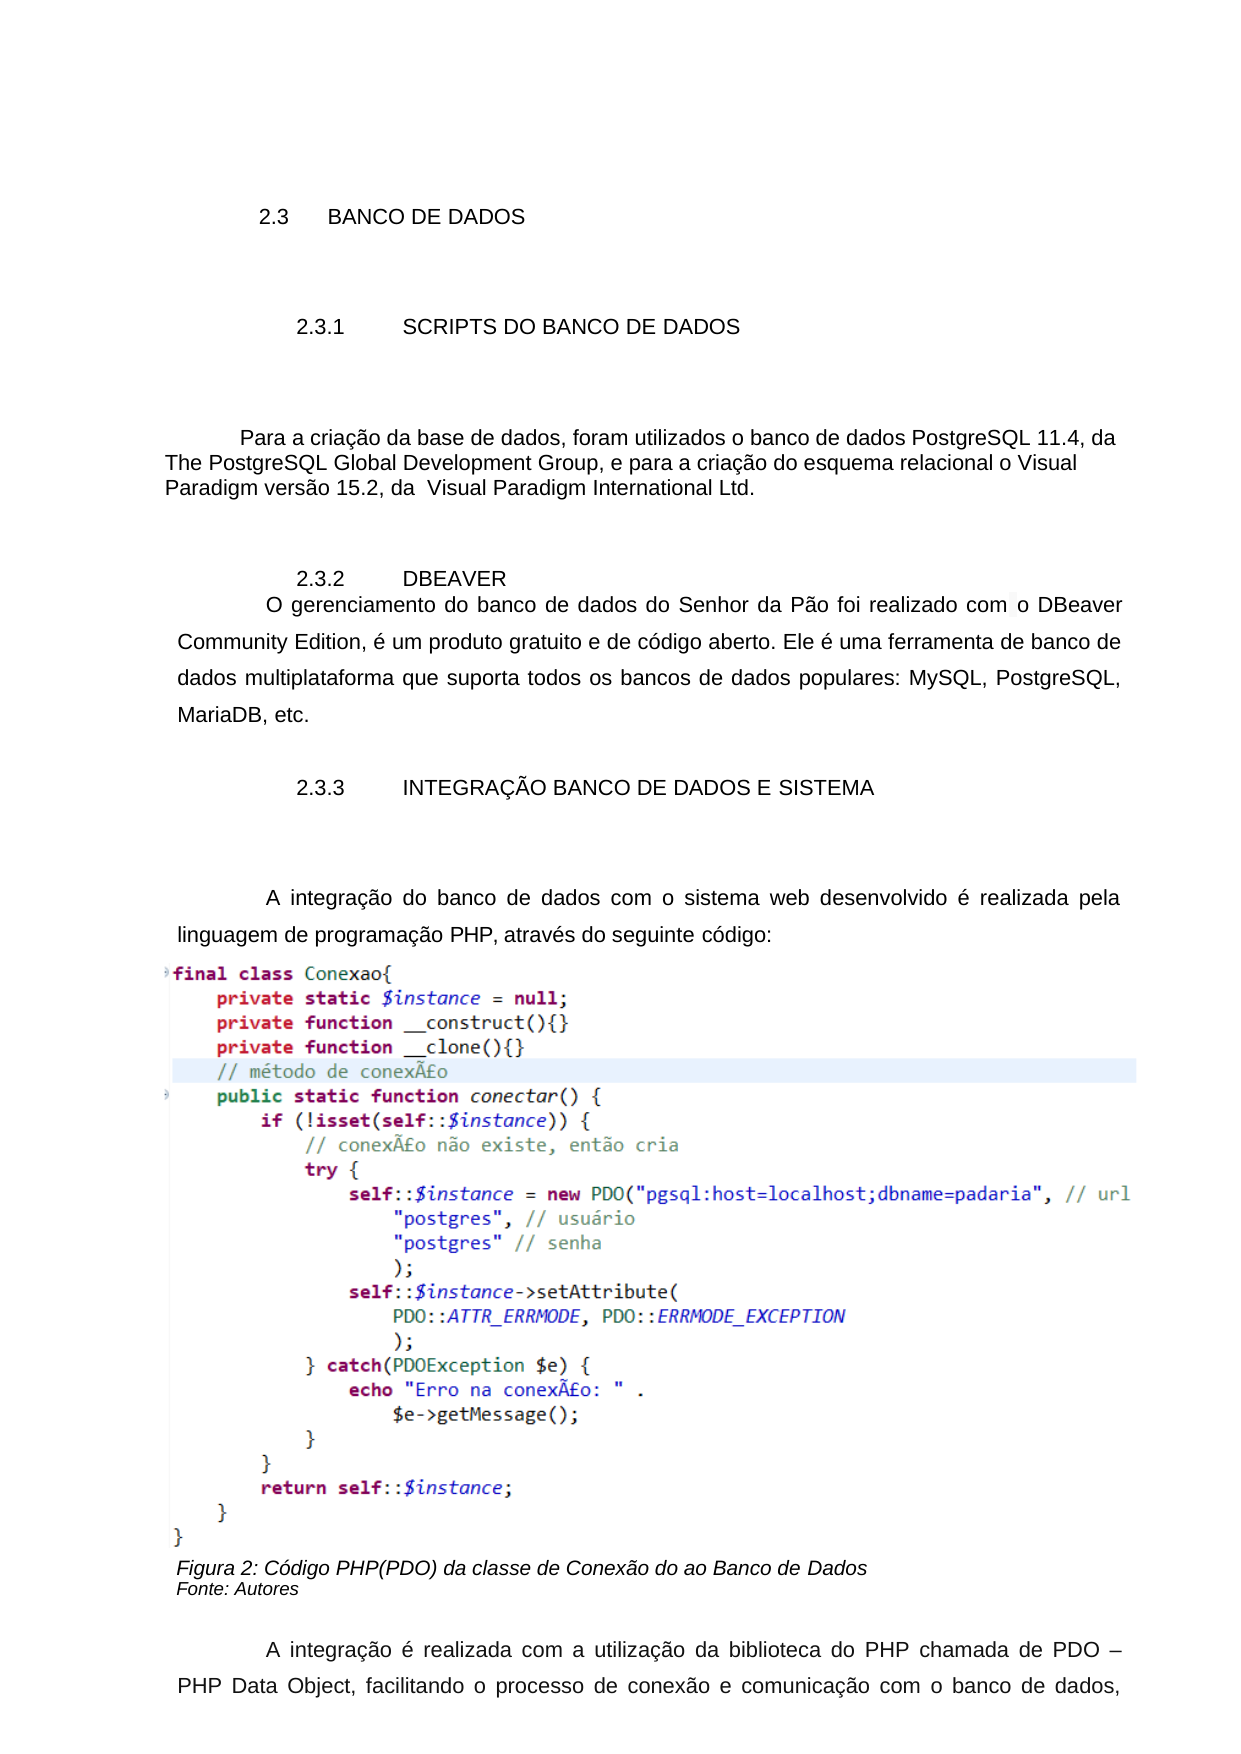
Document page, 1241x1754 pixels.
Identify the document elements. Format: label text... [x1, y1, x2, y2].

picture [164, 963, 1137, 1548]
list SCRIPTS DO BANCO DE DADOS [296, 314, 1136, 339]
text A integração do banco de dados com o sistema web desenvolvido é realizada pela linguagem de programação PHP, através do seguinte código: [177, 885, 1122, 947]
text [176, 958, 1136, 963]
text Para a criação da base de dados, foram utilizados o banco de dados PostgreSQL 11.4, da The PostgreSQL Global Development Group, e para a criação do esquema relacional o Visual Paradigm versão 15.2, da Visual Paradigm International Ltd. [164, 425, 1136, 500]
list DBEAVER [296, 566, 1136, 591]
text Figura 2: Código PHP(PDO) da classe de Conexão do ao Banco de Dados [176, 1548, 1136, 1579]
text A integração é realizada com a utilização da biblioteca do PHP chamada de PDO – PHP Data Object, facilitando o processo de conexão e comunicação com o banco de dados, [177, 1637, 1123, 1699]
list BANCO DE DADOS [258, 204, 1136, 229]
text Fonte: Autores [176, 1579, 1136, 1600]
list INTEGRAÇÃO BANCO DE DADOS E SISTEMA [296, 775, 1136, 800]
text O gerenciamento do banco de dados do Senhor da Pão foi realizado com o DBeaver Community Edition, é um produto gratuito e de código aberto. Ele é uma ferramenta de banco de dados multiplataforma que suporta todos os bancos de dados populares: MySQL, PostgreSQL, MariaDB, etc. [177, 592, 1122, 727]
